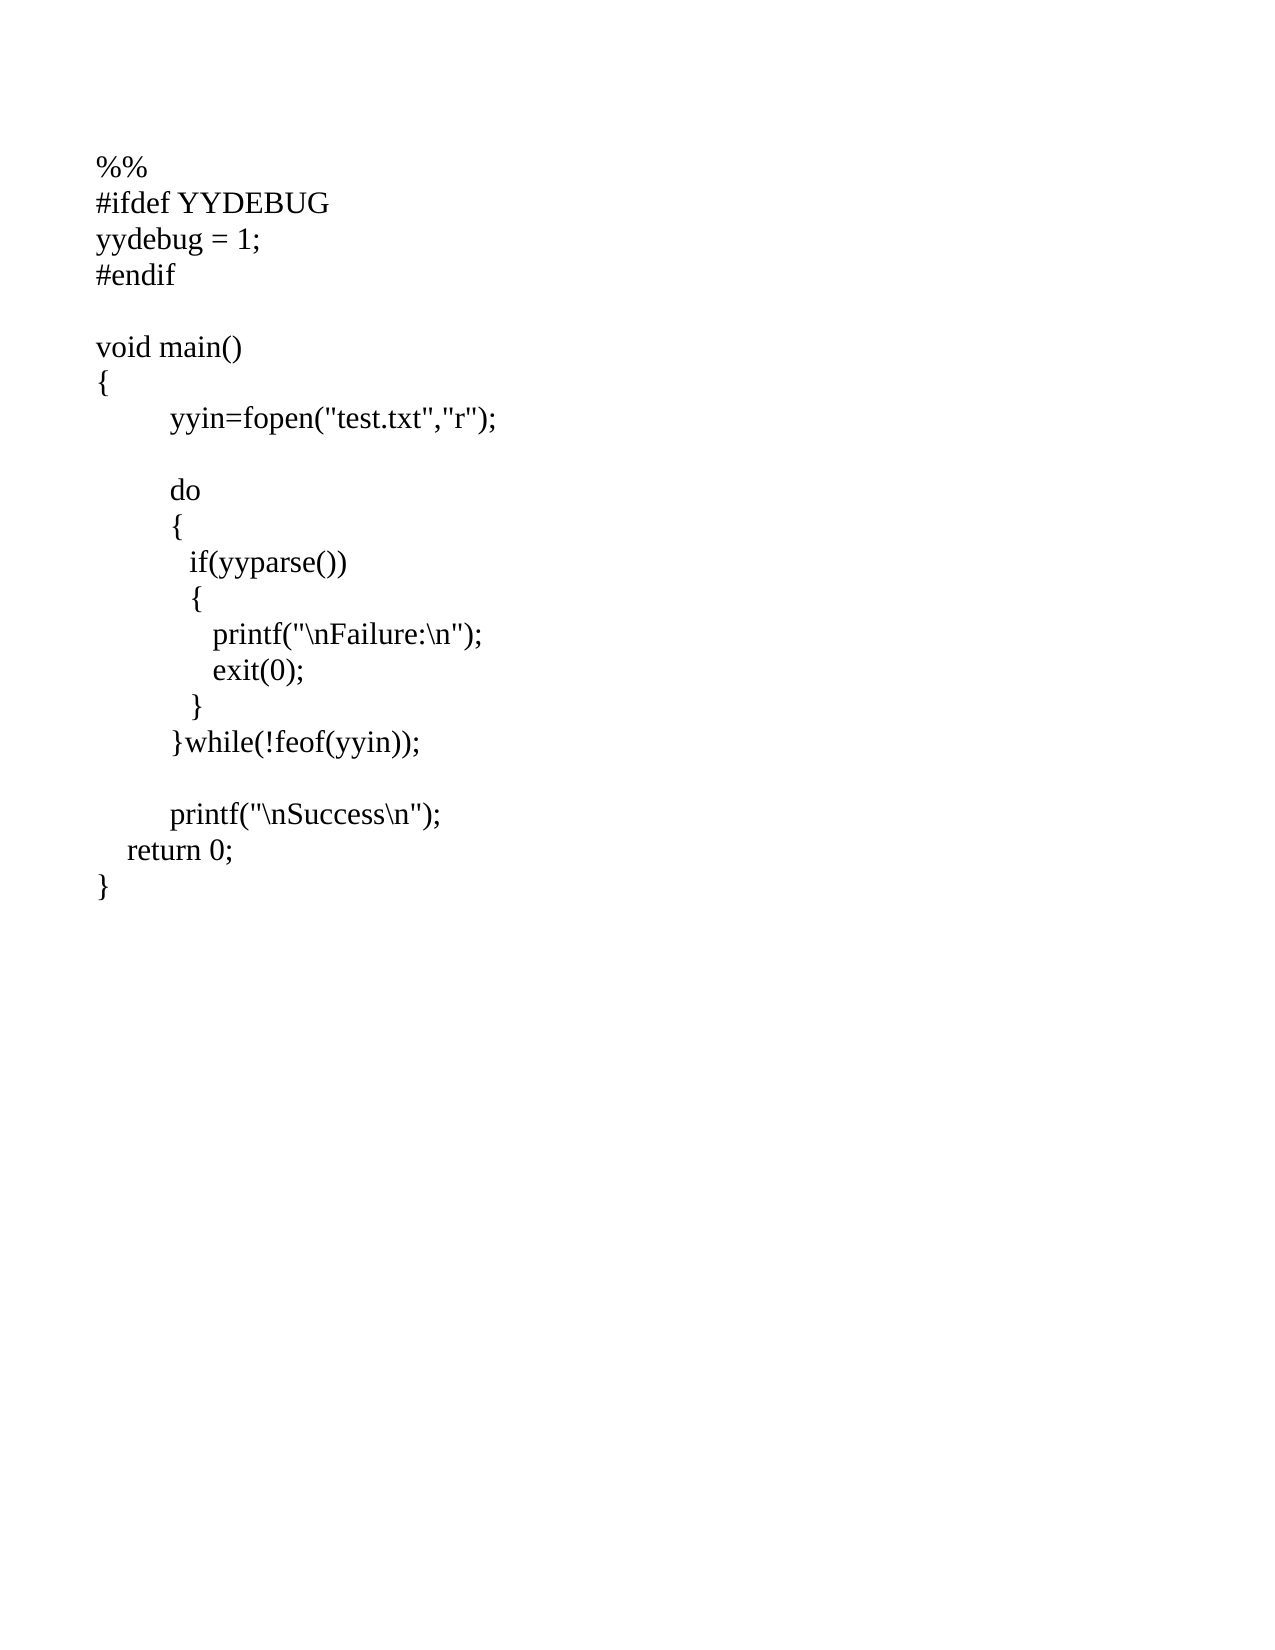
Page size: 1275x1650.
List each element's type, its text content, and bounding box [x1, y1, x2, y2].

text }while(!feof(yyin)); [96, 723, 1179, 759]
text { [96, 507, 1179, 543]
text printf("\nSuccess\n"); [96, 795, 1179, 831]
text return 0; [96, 831, 1179, 867]
text %% [96, 148, 1179, 184]
text { [96, 364, 1179, 400]
text printf("\nFailure:\n"); [96, 615, 1179, 651]
text } [96, 867, 1179, 903]
text do [96, 472, 1179, 507]
text yyin=fopen("test.txt","r"); [96, 400, 1179, 436]
text #endif [96, 256, 1179, 292]
text #ifdef YYDEBUG [96, 184, 1179, 220]
text exit(0); [96, 651, 1179, 687]
text yydebug = 1; [96, 220, 1179, 256]
text } [96, 687, 1179, 723]
text if(yyparse()) [96, 543, 1179, 579]
text void main() [96, 328, 1179, 364]
text { [96, 579, 1179, 615]
